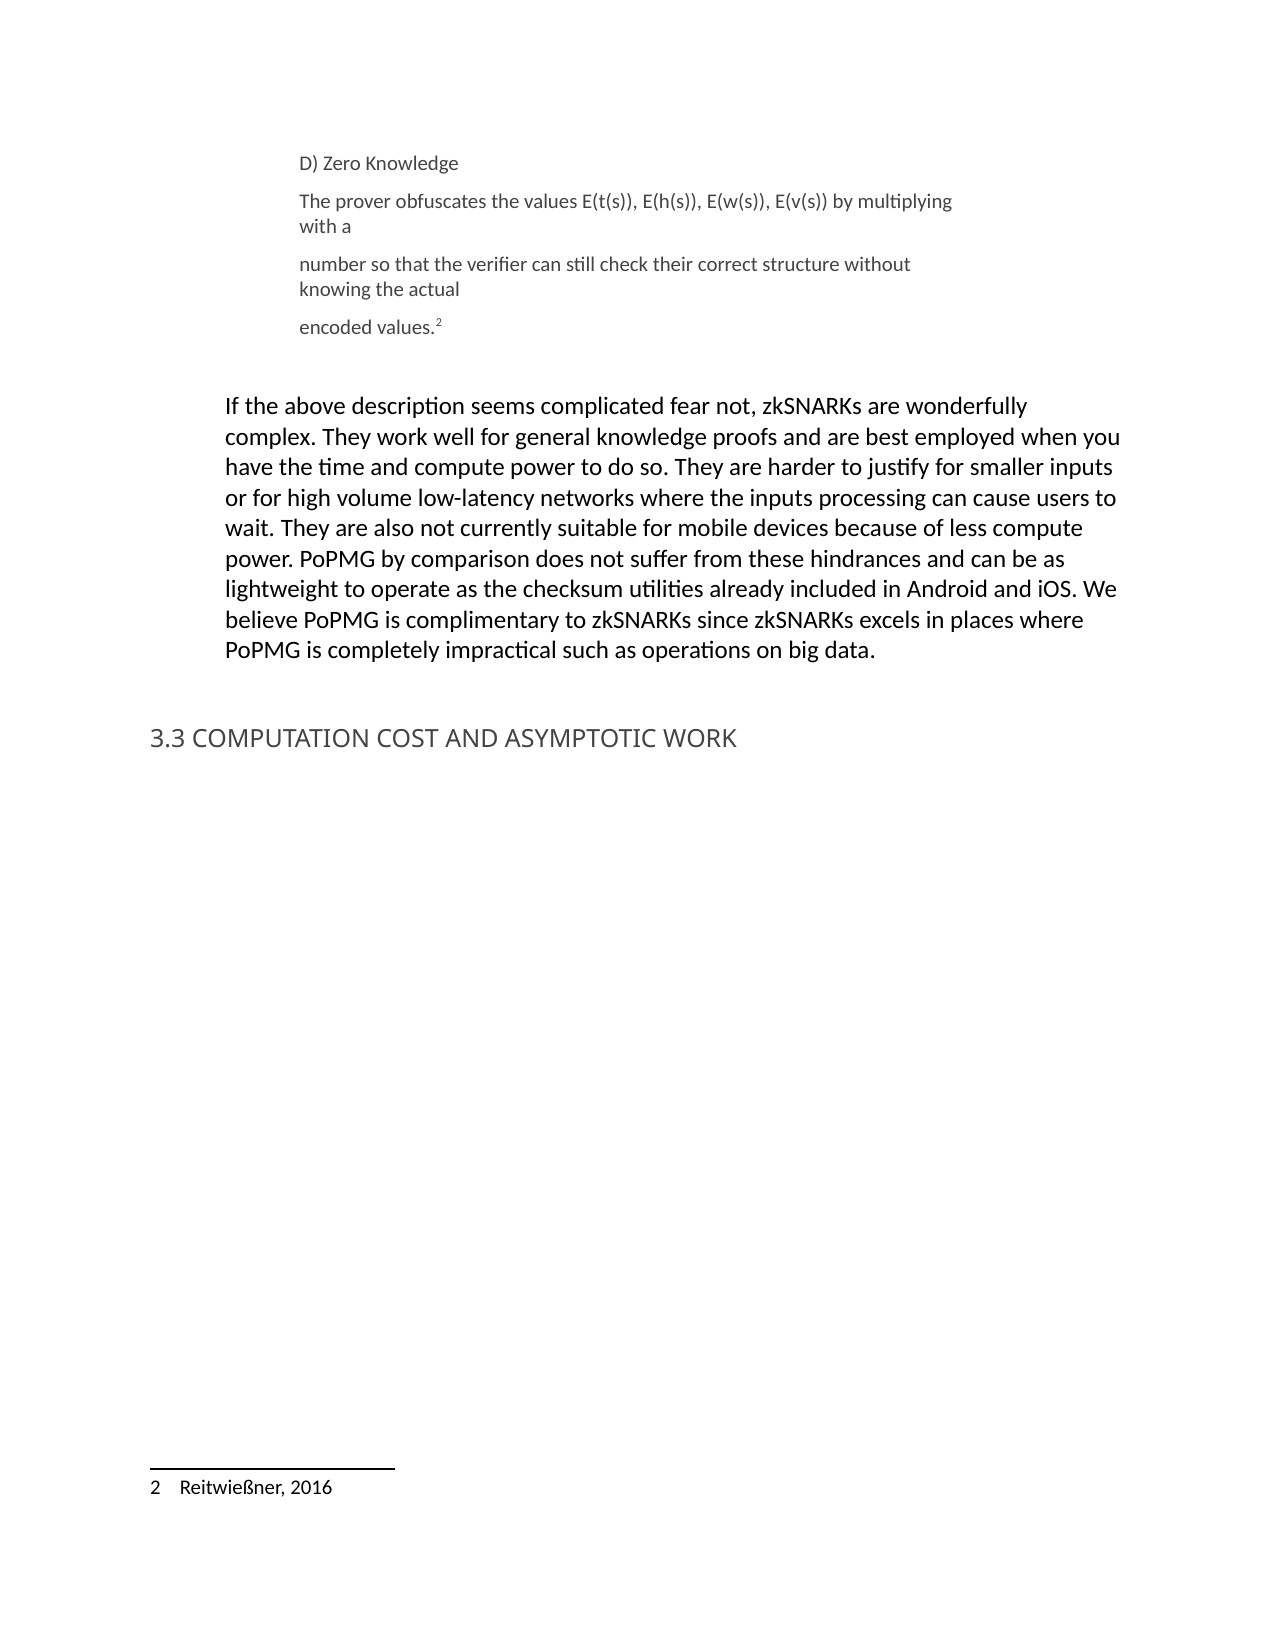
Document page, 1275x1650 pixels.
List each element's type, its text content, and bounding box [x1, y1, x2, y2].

text If the above description seems complicated fear not, zkSNARKs are wonderfully complex. They work well for general knowledge proofs and are best employed when you have the time and compute power to do so. They are harder to justify for smaller inputs or for high volume low-latency networks where the inputs processing can cause users to wait. They are also not currently suitable for mobile devices because of less compute power. PoPMG by comparison does not suffer from these hindrances and can be as lightweight to operate as the checksum utilities already included in Android and iOS. We believe PoPMG is complimentary to zkSNARKs since zkSNARKs excels in places where PoPMG is completely impractical such as operations on big data. [225, 390, 1125, 665]
text D) Zero Knowledge [299, 150, 975, 175]
text 3.3 COMPUTATION COST AND ASYMPTOTIC WORK [150, 721, 1125, 755]
text The prover obfuscates the values E(t(s)), E(h(s)), E(w(s)), E(v(s)) by multiplying with a [299, 188, 975, 239]
text number so that the verifier can still check their correct structure without knowing the actual [299, 251, 975, 302]
text Reitwießner, 2016 [150, 1474, 1125, 1500]
text encoded values. [299, 314, 975, 340]
